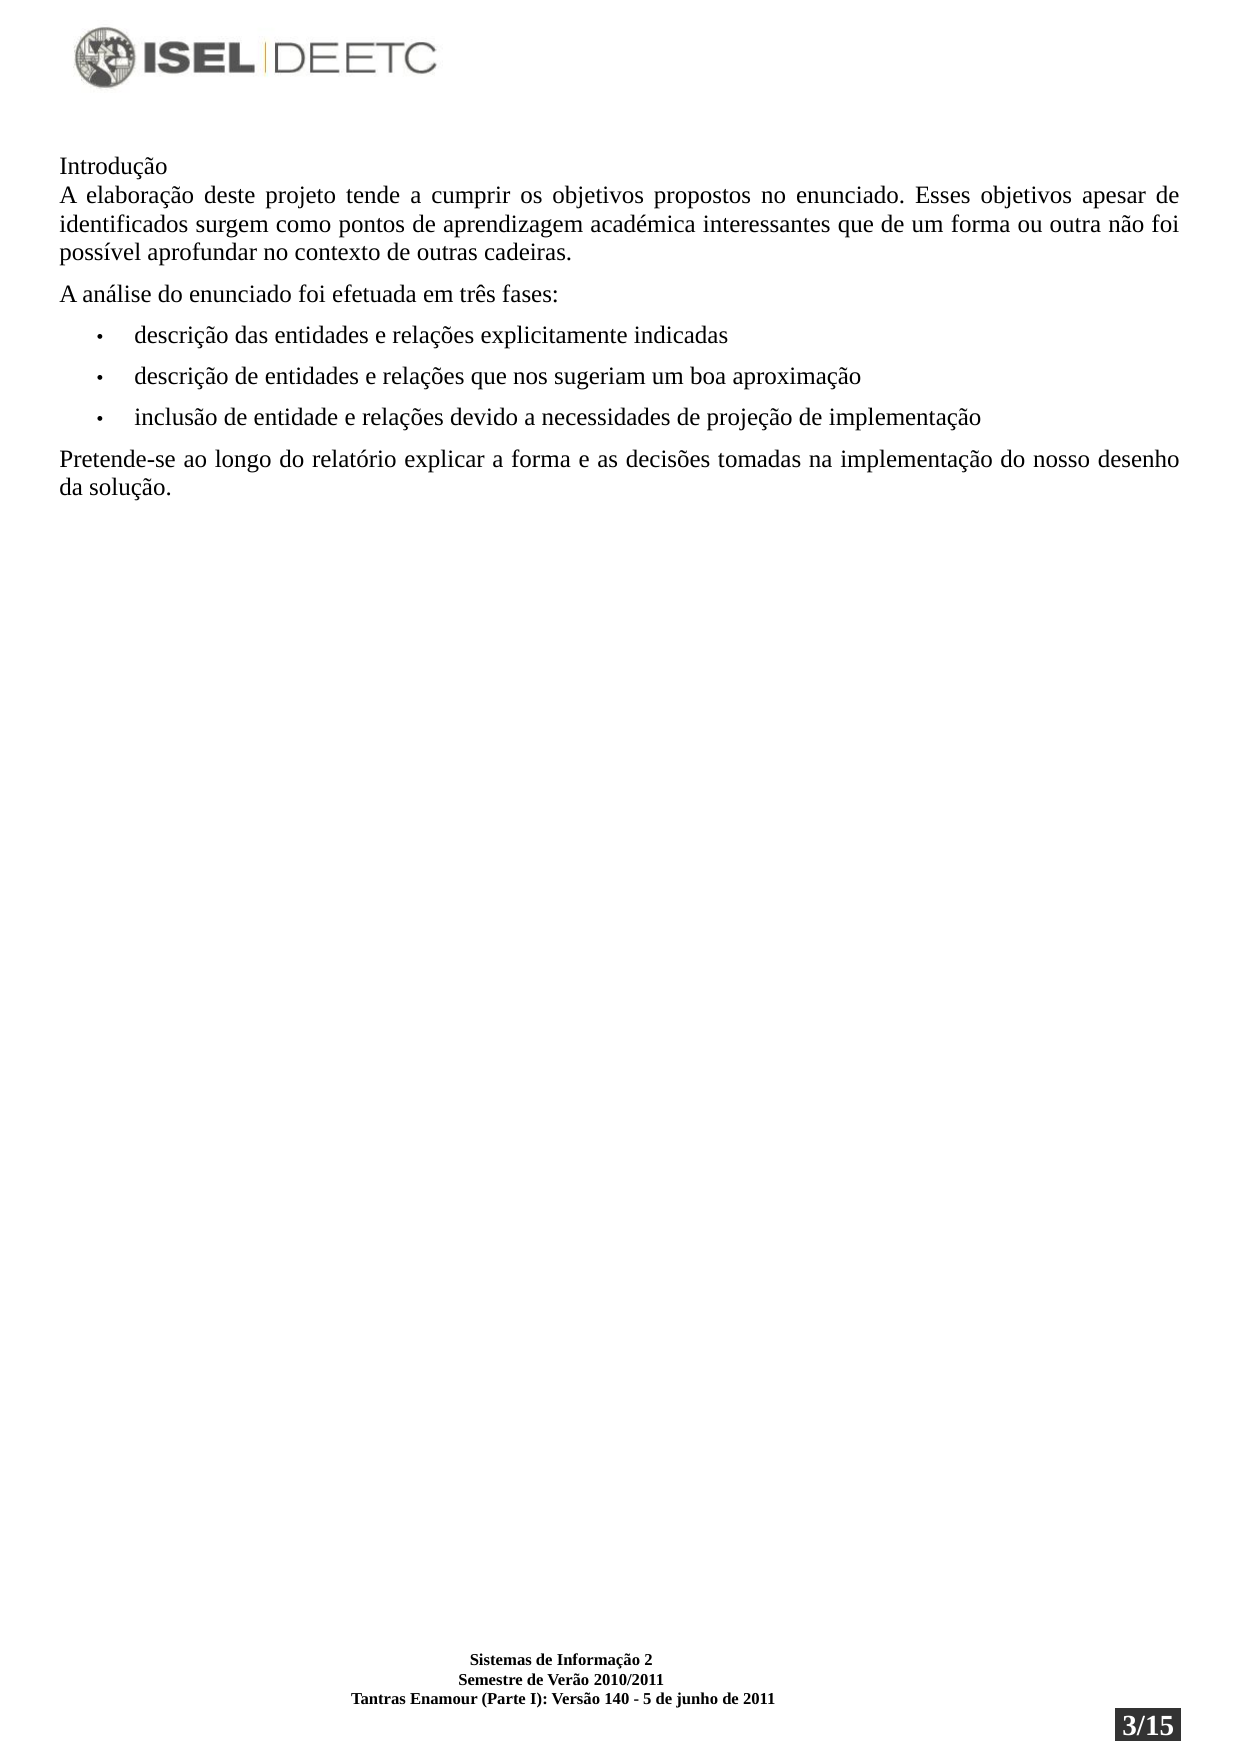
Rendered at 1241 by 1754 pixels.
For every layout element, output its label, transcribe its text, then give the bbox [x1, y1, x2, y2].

text A elaboração deste projeto tende a cumprir os objetivos propostos no enunciado. Esses objetivos apesar de identificados surgem como pontos de aprendizagem académica interessantes que de um forma ou outra não foi possível aprofundar no contexto de outras cadeiras. [59, 180, 1181, 266]
text A análise do enunciado foi efetuada em três fases: [59, 279, 1181, 307]
list descrição de entidades e relações que nos sugeriam um boa aproximação [97, 361, 1181, 390]
subtitle Introdução [59, 151, 1181, 180]
text Pretende-se ao longo do relatório explicar a forma e as decisões tomadas na implementação do nosso desenho da solução. [59, 444, 1181, 501]
list inclusão de entidade e relações devido a necessidades de projeção de implementação [97, 402, 1181, 431]
list descrição das entidades e relações explicitamente indicadas [97, 320, 1181, 349]
picture [65, 12, 467, 113]
